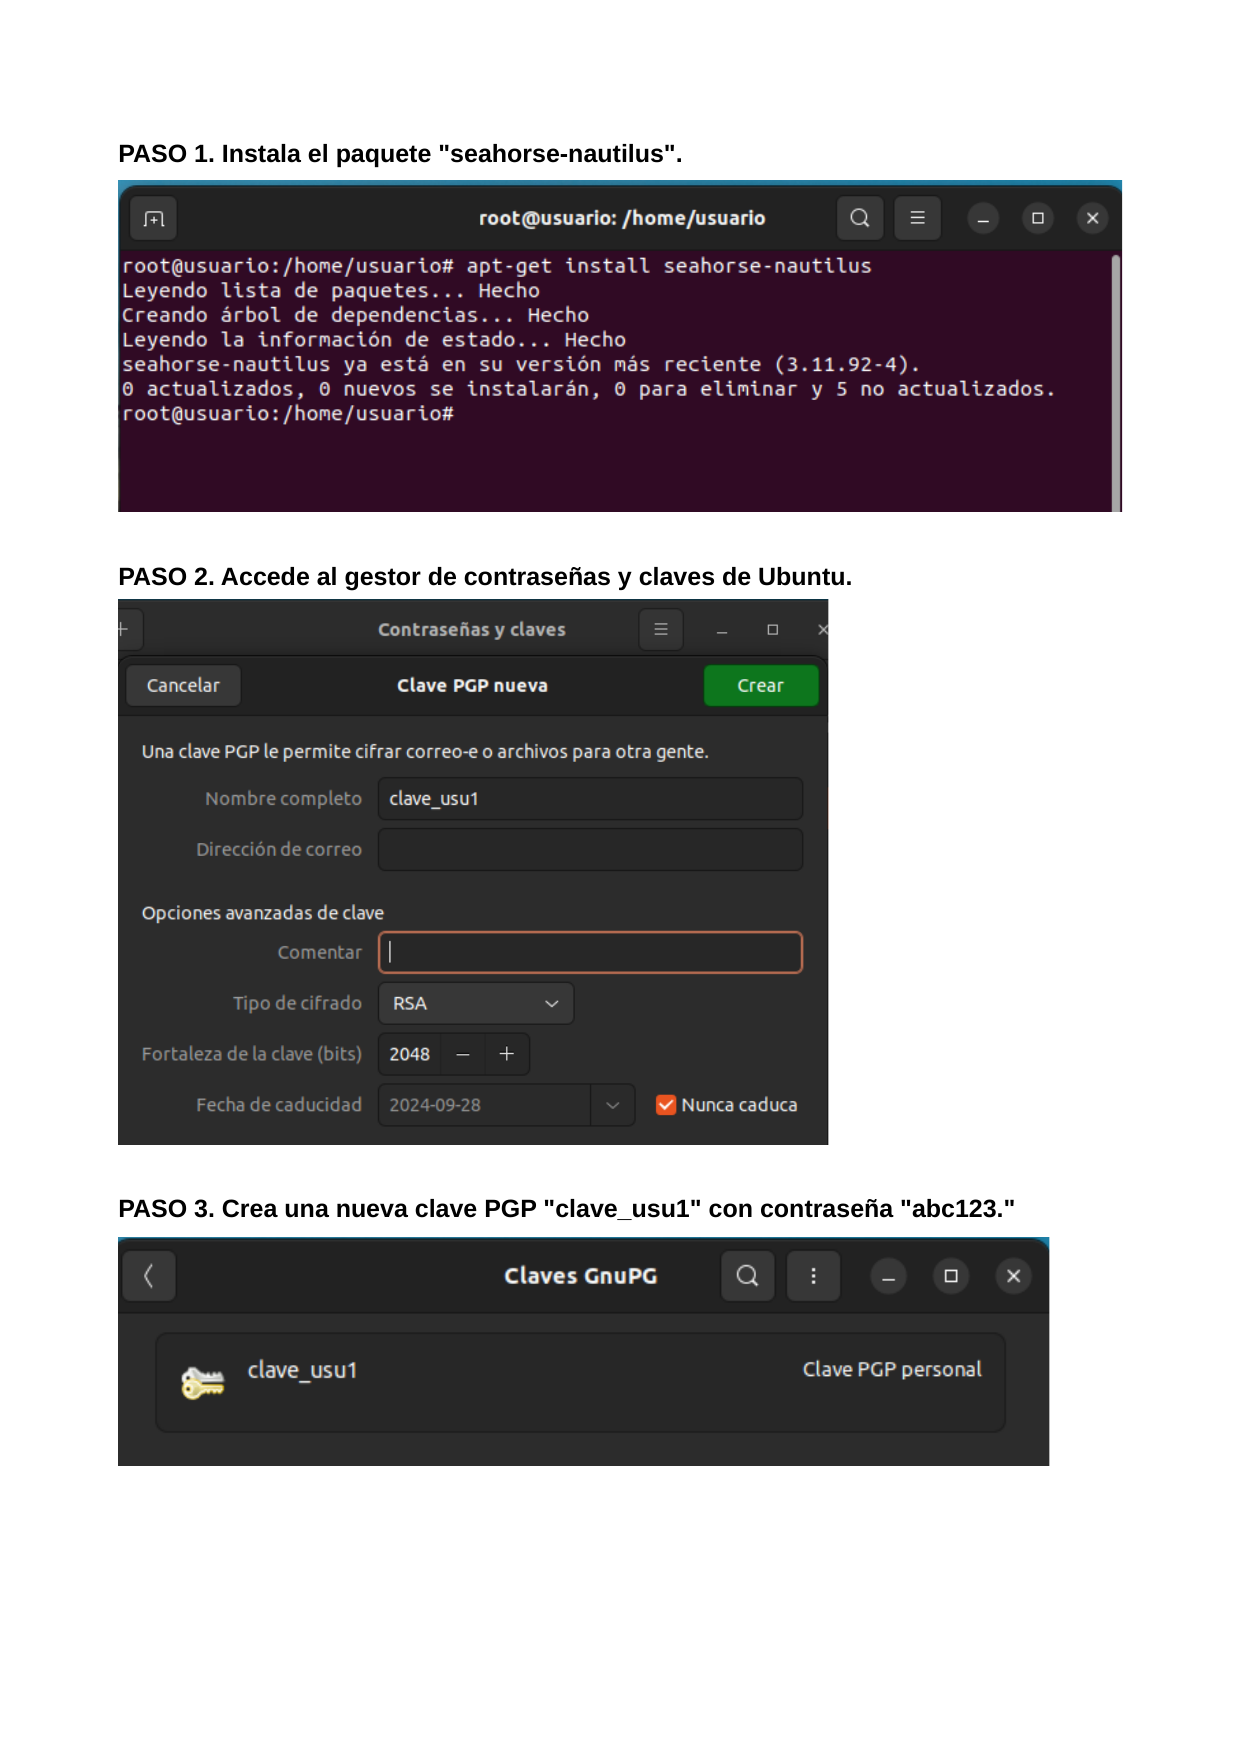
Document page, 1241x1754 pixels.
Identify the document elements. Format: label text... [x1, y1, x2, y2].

picture [118, 1237, 1050, 1466]
subtitle PASO 1. Instala el paquete "seahorse-nautilus". [118, 139, 1122, 168]
picture [118, 180, 1123, 512]
subtitle PASO 3. Crea una nueva clave PGP "clave_usu1" con contraseña "abc123." [118, 1194, 1122, 1223]
picture [118, 599, 829, 1145]
subtitle PASO 2. Accede al gestor de contraseñas y claves de Ubuntu. [118, 562, 1122, 590]
